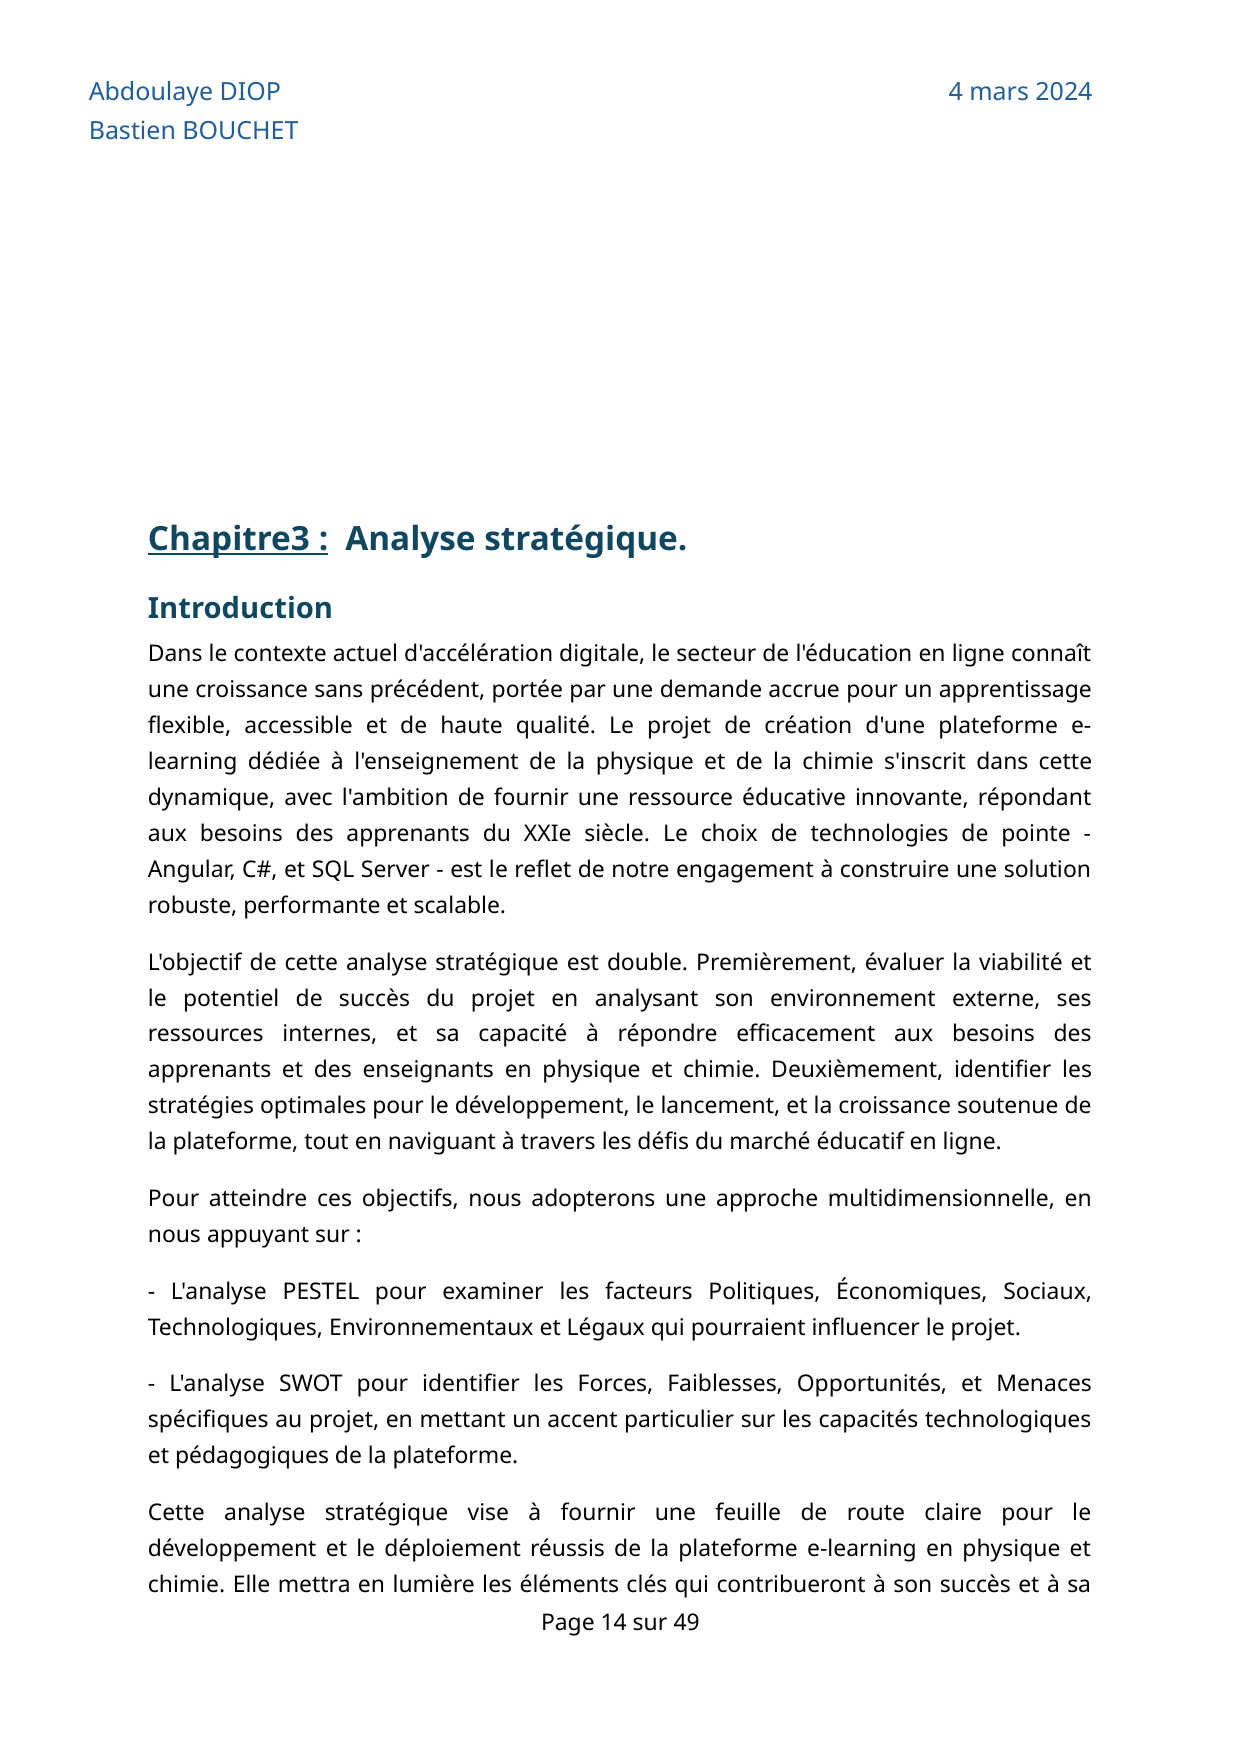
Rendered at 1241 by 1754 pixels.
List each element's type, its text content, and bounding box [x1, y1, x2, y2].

text Cette analyse stratégique vise à fournir une feuille de route claire pour le développement et le déploiement réussis de la plateforme e-learning en physique et chimie. Elle mettra en lumière les éléments clés qui contribueront à son succès et à sa [148, 1496, 1093, 1599]
subtitle Introduction [148, 587, 1093, 627]
text Pour atteindre ces objectifs, nous adopterons une approche multidimensionnelle, en nous appuyant sur : [148, 1182, 1093, 1249]
text - L'analyse SWOT pour identifier les Forces, Faiblesses, Opportunités, et Menaces spécifiques au projet, en mettant un accent particulier sur les capacités technologiques et pédagogiques de la plateforme. [148, 1367, 1093, 1471]
text L'objectif de cette analyse stratégique est double. Premièrement, évaluer la viabilité et le potentiel de succès du projet en analysant son environnement externe, ses ressources internes, et sa capacité à répondre efficacement aux besoins des apprenants et des enseignants en physique et chimie. Deuxièmement, identifier les stratégies optimales pour le développement, le lancement, et la croissance soutenue de la plateforme, tout en naviguant à travers les défis du marché éducatif en ligne. [148, 946, 1093, 1156]
text Dans le contexte actuel d'accélération digitale, le secteur de l'éducation en ligne connaît une croissance sans précédent, portée par une demande accrue pour un apprentissage flexible, accessible et de haute qualité. Le projet de création d'une plateforme e-learning dédiée à l'enseignement de la physique et de la chimie s'inscrit dans cette dynamique, avec l'ambition de fournir une ressource éducative innovante, répondant aux besoins des apprenants du XXIe siècle. Le choix de technologies de pointe - Angular, C#, et SQL Server - est le reflet de notre engagement à construire une solution robuste, performante et scalable. [148, 637, 1093, 920]
subtitle Chapitre3 : Analyse stratégique. [148, 514, 1093, 560]
text - L'analyse PESTEL pour examiner les facteurs Politiques, Économiques, Sociaux, Technologiques, Environnementaux et Légaux qui pourraient influencer le projet. [148, 1275, 1093, 1342]
